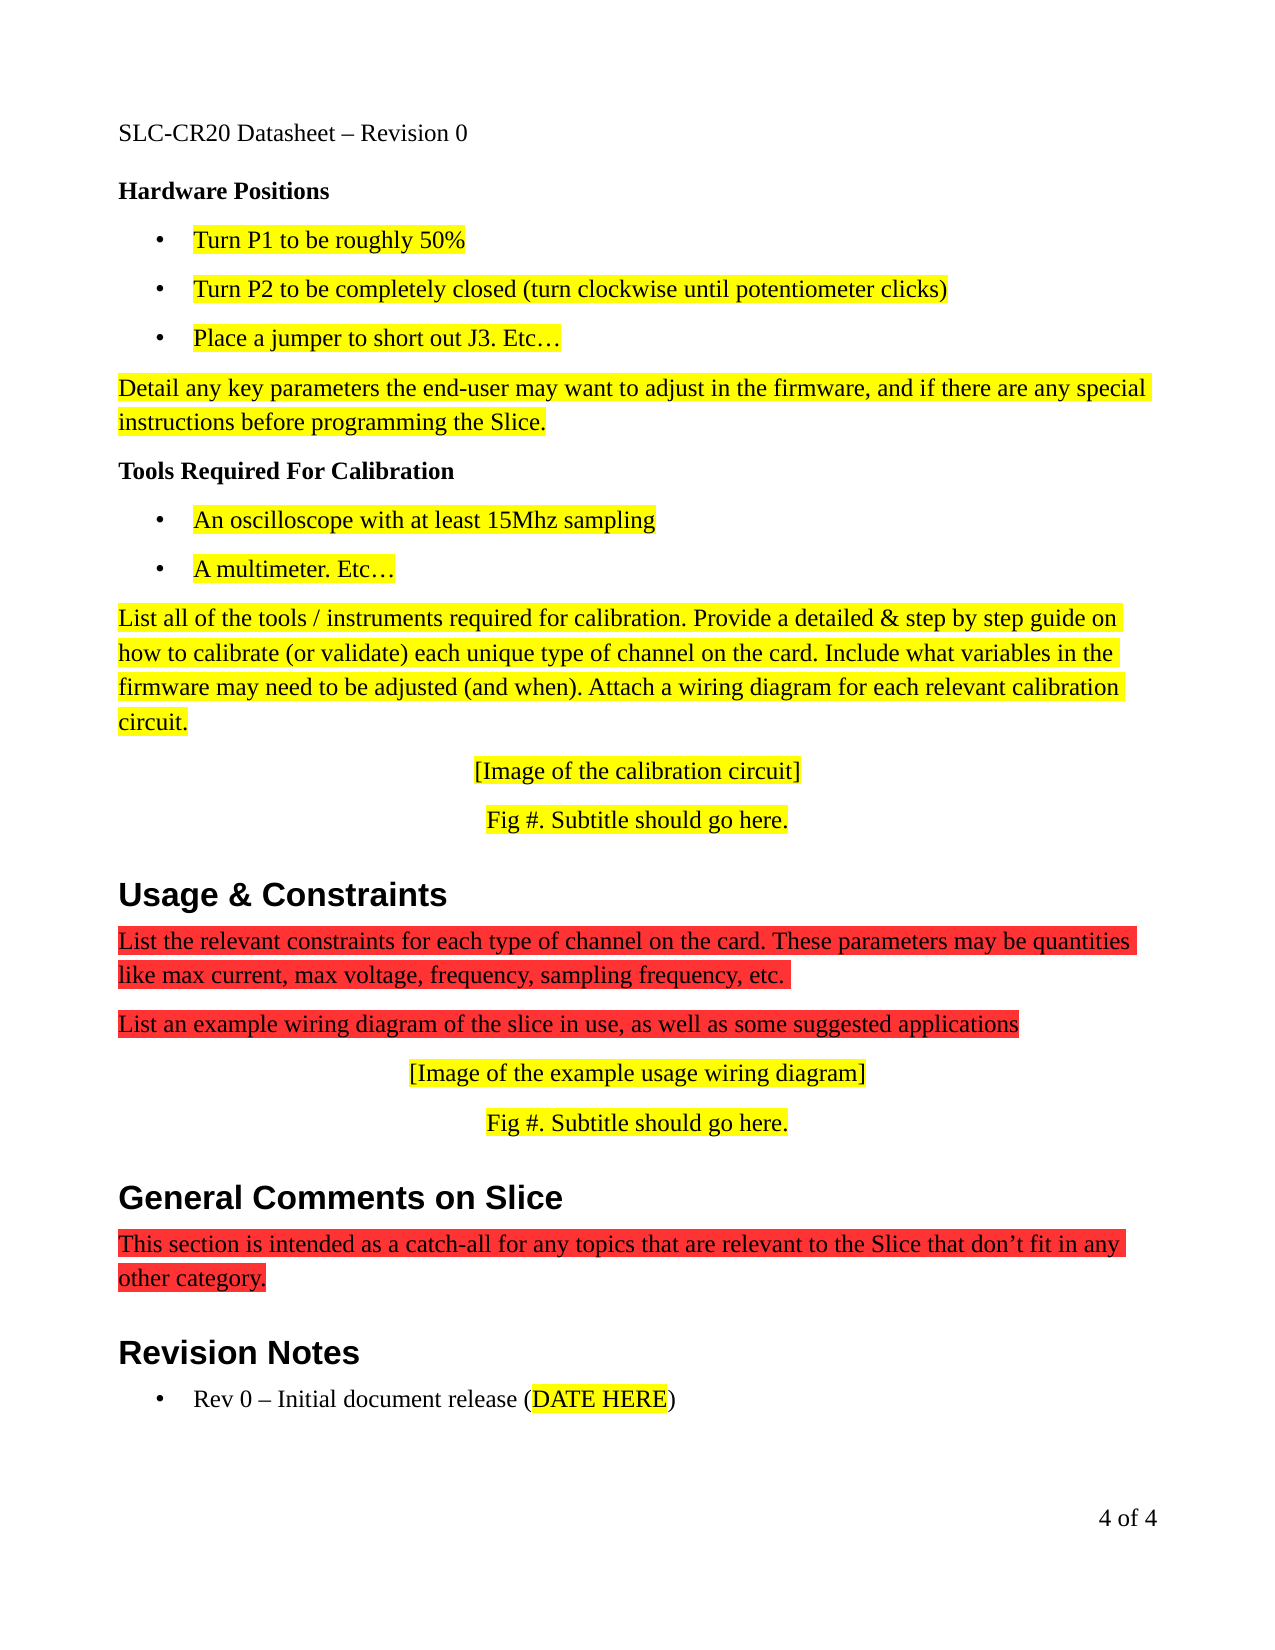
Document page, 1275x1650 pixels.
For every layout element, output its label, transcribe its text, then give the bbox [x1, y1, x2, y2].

text Fig #. Subtitle should go here. [118, 1108, 1157, 1136]
list Place a jumper to short out J3. Etc… [156, 323, 1157, 352]
list Turn P1 to be roughly 50% [156, 225, 1157, 254]
text [Image of the example usage wiring diagram] [118, 1058, 1157, 1087]
text Tools Required For Calibration [118, 456, 1157, 485]
text List all of the tools / instruments required for calibration. Provide a detailed & step by step guide on how to calibrate (or validate) each unique type of channel on the card. Include what variables in the firmware may need to be adjusted (and when). Attach a wiring diagram for each relevant calibration circuit. [118, 603, 1157, 736]
subtitle General Comments on Slice [118, 1177, 1157, 1216]
subtitle Revision Notes [118, 1333, 1157, 1372]
text Hardware Positions [118, 176, 1157, 205]
text This section is intended as a catch-all for any topics that are relevant to the Slice that don’t fit in any other category. [118, 1229, 1157, 1292]
text List the relevant constraints for each type of channel on the card. These parameters may be quantities like max current, max voltage, frequency, sampling frequency, etc. [118, 926, 1157, 989]
text [Image of the calibration circuit] [118, 756, 1157, 784]
list Rev 0 – Initial document release (DATE HERE) [156, 1384, 1157, 1413]
text List an example wiring diagram of the slice in use, as well as some suggested applications [118, 1009, 1157, 1038]
list An oscilloscope with at least 15Mhz sampling [156, 505, 1157, 534]
subtitle Usage & Constraints [118, 875, 1157, 913]
list A multimeter. Etc… [156, 554, 1157, 583]
text Fig #. Subtitle should go here. [118, 805, 1157, 834]
text Detail any key parameters the end-user may want to adjust in the firmware, and if there are any special instructions before programming the Slice. [118, 373, 1157, 436]
list Turn P2 to be completely closed (turn clockwise until potentiometer clicks) [156, 274, 1157, 303]
